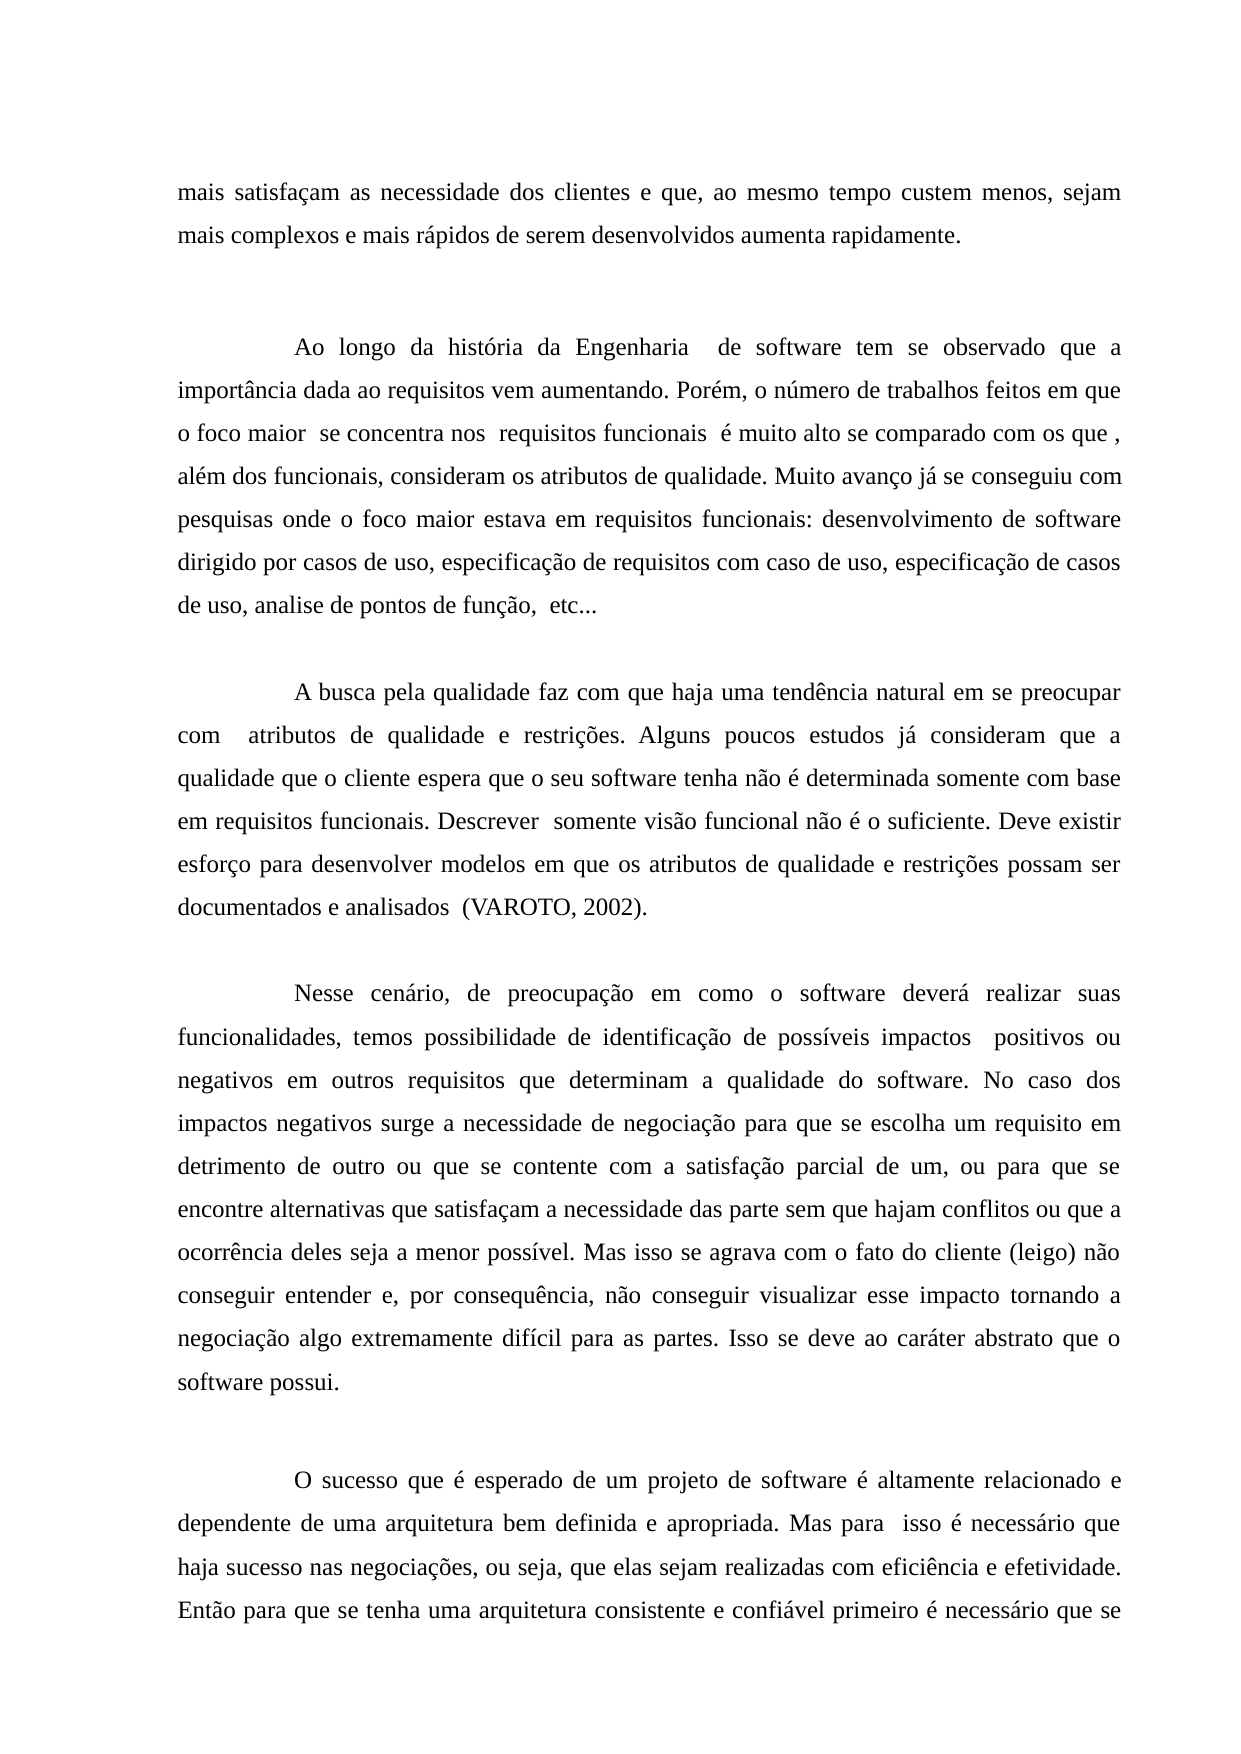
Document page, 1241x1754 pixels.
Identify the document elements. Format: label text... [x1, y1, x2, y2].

text mais satisfaçam as necessidade dos clientes e que, ao mesmo tempo custem menos, sejam mais complexos e mais rápidos de serem desenvolvidos aumenta rapidamente. [177, 177, 1122, 249]
text Ao longo da história da Engenharia de software tem se observado que a importância dada ao requisitos vem aumentando. Porém, o número de trabalhos feitos em que o foco maior se concentra nos requisitos funcionais é muito alto se comparado com os que , além dos funcionais, consideram os atributos de qualidade. Muito avanço já se conseguiu com pesquisas onde o foco maior estava em requisitos funcionais: desenvolvimento de software dirigido por casos de uso, especificação de requisitos com caso de uso, especificação de casos de uso, analise de pontos de função, etc... [177, 332, 1122, 619]
text Nesse cenário, de preocupação em como o software deverá realizar suas funcionalidades, temos possibilidade de identificação de possíveis impactos positivos ou negativos em outros requisitos que determinam a qualidade do software. No caso dos impactos negativos surge a necessidade de negociação para que se escolha um requisito em detrimento de outro ou que se contente com a satisfação parcial de um, ou para que se encontre alternativas que satisfaçam a necessidade das parte sem que hajam conflitos ou que a ocorrência deles seja a menor possível. Mas isso se agrava com o fato do cliente (leigo) não conseguir entender e, por consequência, não conseguir visualizar esse impacto tornando a negociação algo extremamente difícil para as partes. Isso se deve ao caráter abstrato que o software possui. [177, 978, 1122, 1395]
text O sucesso que é esperado de um projeto de software é altamente relacionado e dependente de uma arquitetura bem definida e apropriada. Mas para isso é necessário que haja sucesso nas negociações, ou seja, que elas sejam realizadas com eficiência e efetividade. Então para que se tenha uma arquitetura consistente e confiável primeiro é necessário que se [177, 1465, 1122, 1623]
text A busca pela qualidade faz com que haja uma tendência natural em se preocupar com atributos de qualidade e restrições. Alguns poucos estudos já consideram que a qualidade que o cliente espera que o seu software tenha não é determinada somente com base em requisitos funcionais. Descrever somente visão funcional não é o suficiente. Deve existir esforço para desenvolver modelos em que os atributos de qualidade e restrições possam ser documentados e analisados (VAROTO, 2002). [177, 677, 1122, 921]
